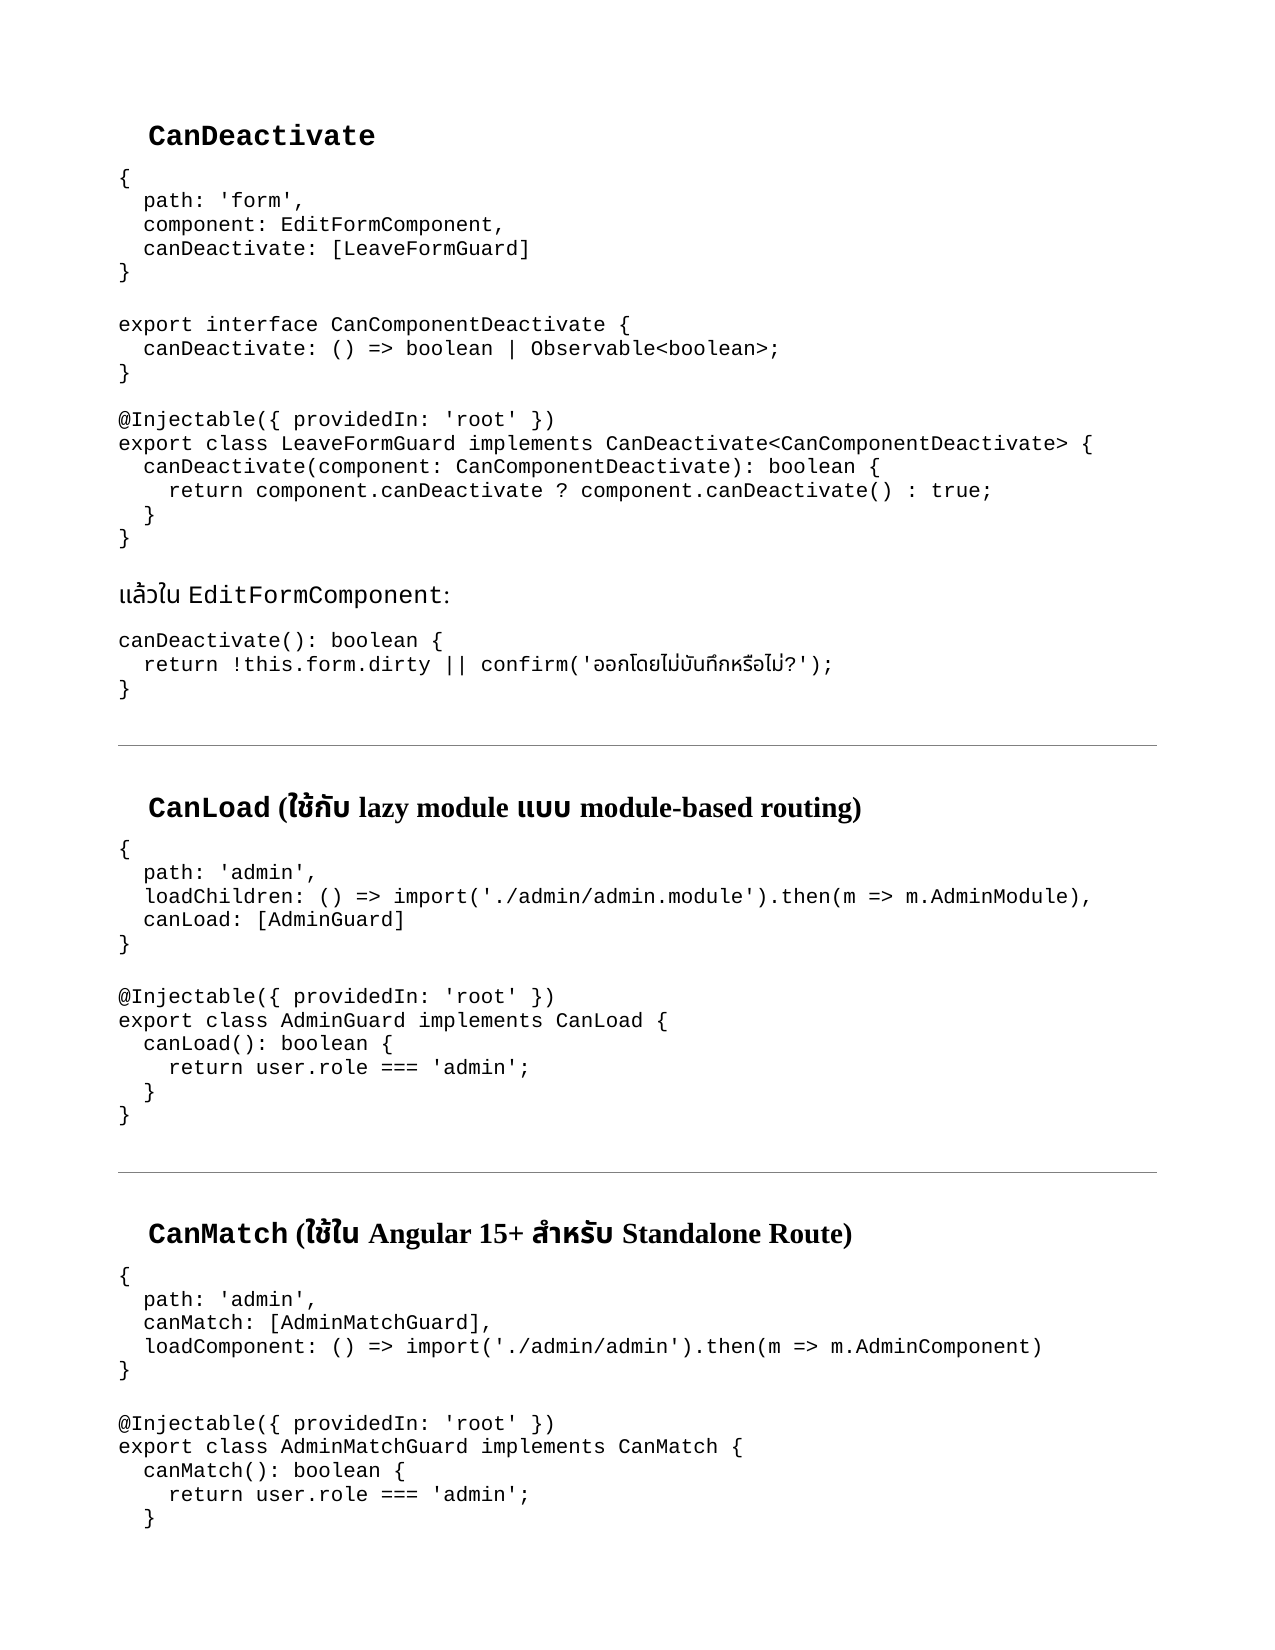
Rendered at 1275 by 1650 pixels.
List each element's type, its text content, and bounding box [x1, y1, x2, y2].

text } [118, 503, 1157, 527]
text } [118, 1507, 1157, 1531]
text } [118, 678, 1157, 701]
text } [118, 261, 1157, 285]
text loadChildren: () => import('./admin/admin.module').then(m => m.AdminModule), [118, 886, 1157, 909]
text @Injectable({ providedIn: 'root' }) [118, 986, 1157, 1010]
text return user.role === 'admin'; [118, 1483, 1157, 1507]
text export class AdminMatchGuard implements CanMatch { [118, 1436, 1157, 1460]
text loadComponent: () => import('./admin/admin').then(m => m.AdminComponent) [118, 1336, 1157, 1359]
subtitle ✅ CanMatch (ใช้ใน Angular 15+ สำหรับ Standalone Route) [118, 1216, 1157, 1252]
text canDeactivate(): boolean { [118, 630, 1157, 654]
text return component.canDeactivate ? component.canDeactivate() : true; [118, 480, 1157, 503]
text canLoad: [AdminGuard] [118, 909, 1157, 933]
text return !this.form.dirty || confirm('ออกโดยไม่บันทึกหรือไม่?'); [118, 654, 1157, 678]
text canDeactivate(component: CanComponentDeactivate): boolean { [118, 456, 1157, 480]
text path: 'form', [118, 190, 1157, 214]
text @Injectable({ providedIn: 'root' }) [118, 1413, 1157, 1436]
text } [118, 1359, 1157, 1383]
text } [118, 362, 1157, 385]
text แล้วใน EditFormComponent: [118, 580, 1157, 611]
text canMatch(): boolean { [118, 1460, 1157, 1483]
text canDeactivate: () => boolean | Observable<boolean>; [118, 338, 1157, 362]
text } [118, 1104, 1157, 1128]
subtitle ✅ CanDeactivate [118, 118, 1157, 154]
text } [118, 933, 1157, 957]
text { [118, 1265, 1157, 1288]
text canDeactivate: [LeaveFormGuard] [118, 238, 1157, 261]
text } [118, 1081, 1157, 1104]
text component: EditFormComponent, [118, 214, 1157, 238]
text return user.role === 'admin'; [118, 1057, 1157, 1081]
text canLoad(): boolean { [118, 1033, 1157, 1057]
text { [118, 838, 1157, 862]
text export class LeaveFormGuard implements CanDeactivate<CanComponentDeactivate> { [118, 433, 1157, 456]
text path: 'admin', [118, 1288, 1157, 1312]
text { [118, 167, 1157, 190]
text @Injectable({ providedIn: 'root' }) [118, 409, 1157, 433]
subtitle ✅ CanLoad (ใช้กับ lazy module แบบ module-based routing) [118, 790, 1157, 826]
text canMatch: [AdminMatchGuard], [118, 1312, 1157, 1336]
text path: 'admin', [118, 862, 1157, 886]
text export interface CanComponentDeactivate { [118, 314, 1157, 338]
text export class AdminGuard implements CanLoad { [118, 1010, 1157, 1033]
text } [118, 527, 1157, 551]
